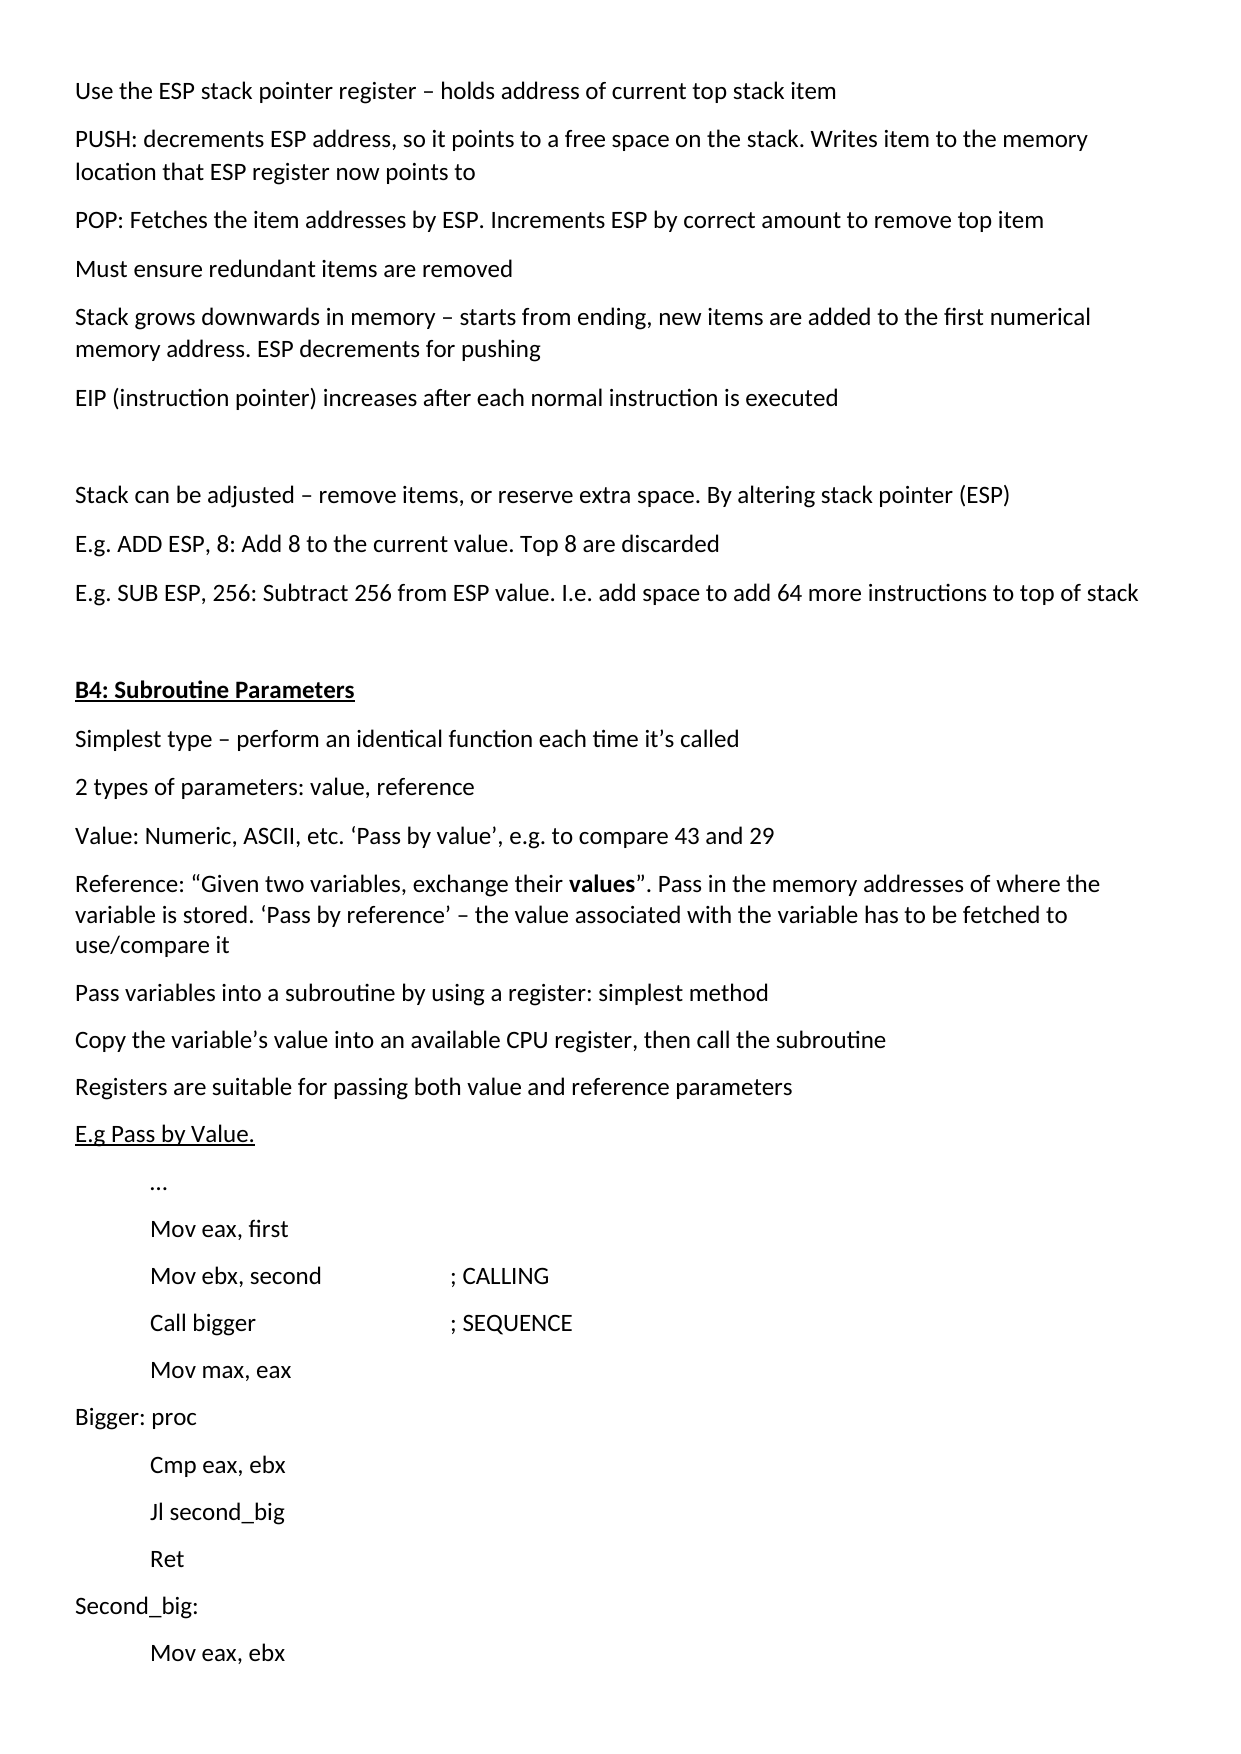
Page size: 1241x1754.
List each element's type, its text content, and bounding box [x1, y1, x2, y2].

text Value: Numeric, ASCII, etc. ‘Pass by value’, e.g. to compare 43 and 29 [75, 820, 1165, 851]
text E.g. ADD ESP, 8: Add 8 to the current value. Top 8 are discarded [75, 528, 1165, 559]
text Stack grows downwards in memory – starts from ending, new items are added to the first numerical memory address. ESP decrements for pushing [75, 302, 1165, 364]
text PUSH: decrements ESP address, so it points to a free space on the stack. Writes item to the memory location that ESP register now points to [75, 124, 1165, 186]
text E.g. SUB ESP, 256: Subtract 256 from ESP value. I.e. add space to add 64 more instructions to top of stack [75, 577, 1165, 607]
text … [75, 1166, 1165, 1196]
text Must ensure redundant items are removed [75, 253, 1165, 283]
text Copy the variable’s value into an available CPU register, then call the subroutine [75, 1024, 1165, 1054]
text Mov max, eax [75, 1354, 1165, 1385]
text Pass variables into a subroutine by using a register: simplest method [75, 977, 1165, 1007]
text Bigger: proc [75, 1402, 1165, 1432]
text Call bigger ; SEQUENCE [75, 1307, 1165, 1338]
text Cmp eax, ebx [75, 1449, 1165, 1479]
text Mov eax, ebx [75, 1637, 1165, 1668]
text EIP (instruction pointer) increases after each normal instruction is executed [75, 382, 1165, 413]
text Registers are suitable for passing both value and reference parameters [75, 1071, 1165, 1102]
text Simplest type – perform an identical function each time it’s called [75, 723, 1165, 753]
text Second_big: [75, 1590, 1165, 1621]
text Jl second_big [75, 1496, 1165, 1526]
text Use the ESP stack pointer register – holds address of current top stack item [75, 75, 1165, 106]
text E.g Pass by Value. [75, 1118, 1165, 1149]
text Reference: “Given two variables, exchange their values”. Pass in the memory addresses of where the variable is stored. ‘Pass by reference’ – the value associated with the variable has to be fetched to use/compare it [75, 869, 1165, 960]
text B4: Subroutine Parameters [75, 674, 1165, 704]
text Ret [75, 1543, 1165, 1574]
text Mov ebx, second ; CALLING [75, 1260, 1165, 1291]
text Stack can be adjusted – remove items, or reserve extra space. By altering stack pointer (ESP) [75, 479, 1165, 510]
text Mov eax, first [75, 1213, 1165, 1243]
text POP: Fetches the item addresses by ESP. Increments ESP by correct amount to remove top item [75, 204, 1165, 235]
text 2 types of parameters: value, reference [75, 771, 1165, 802]
